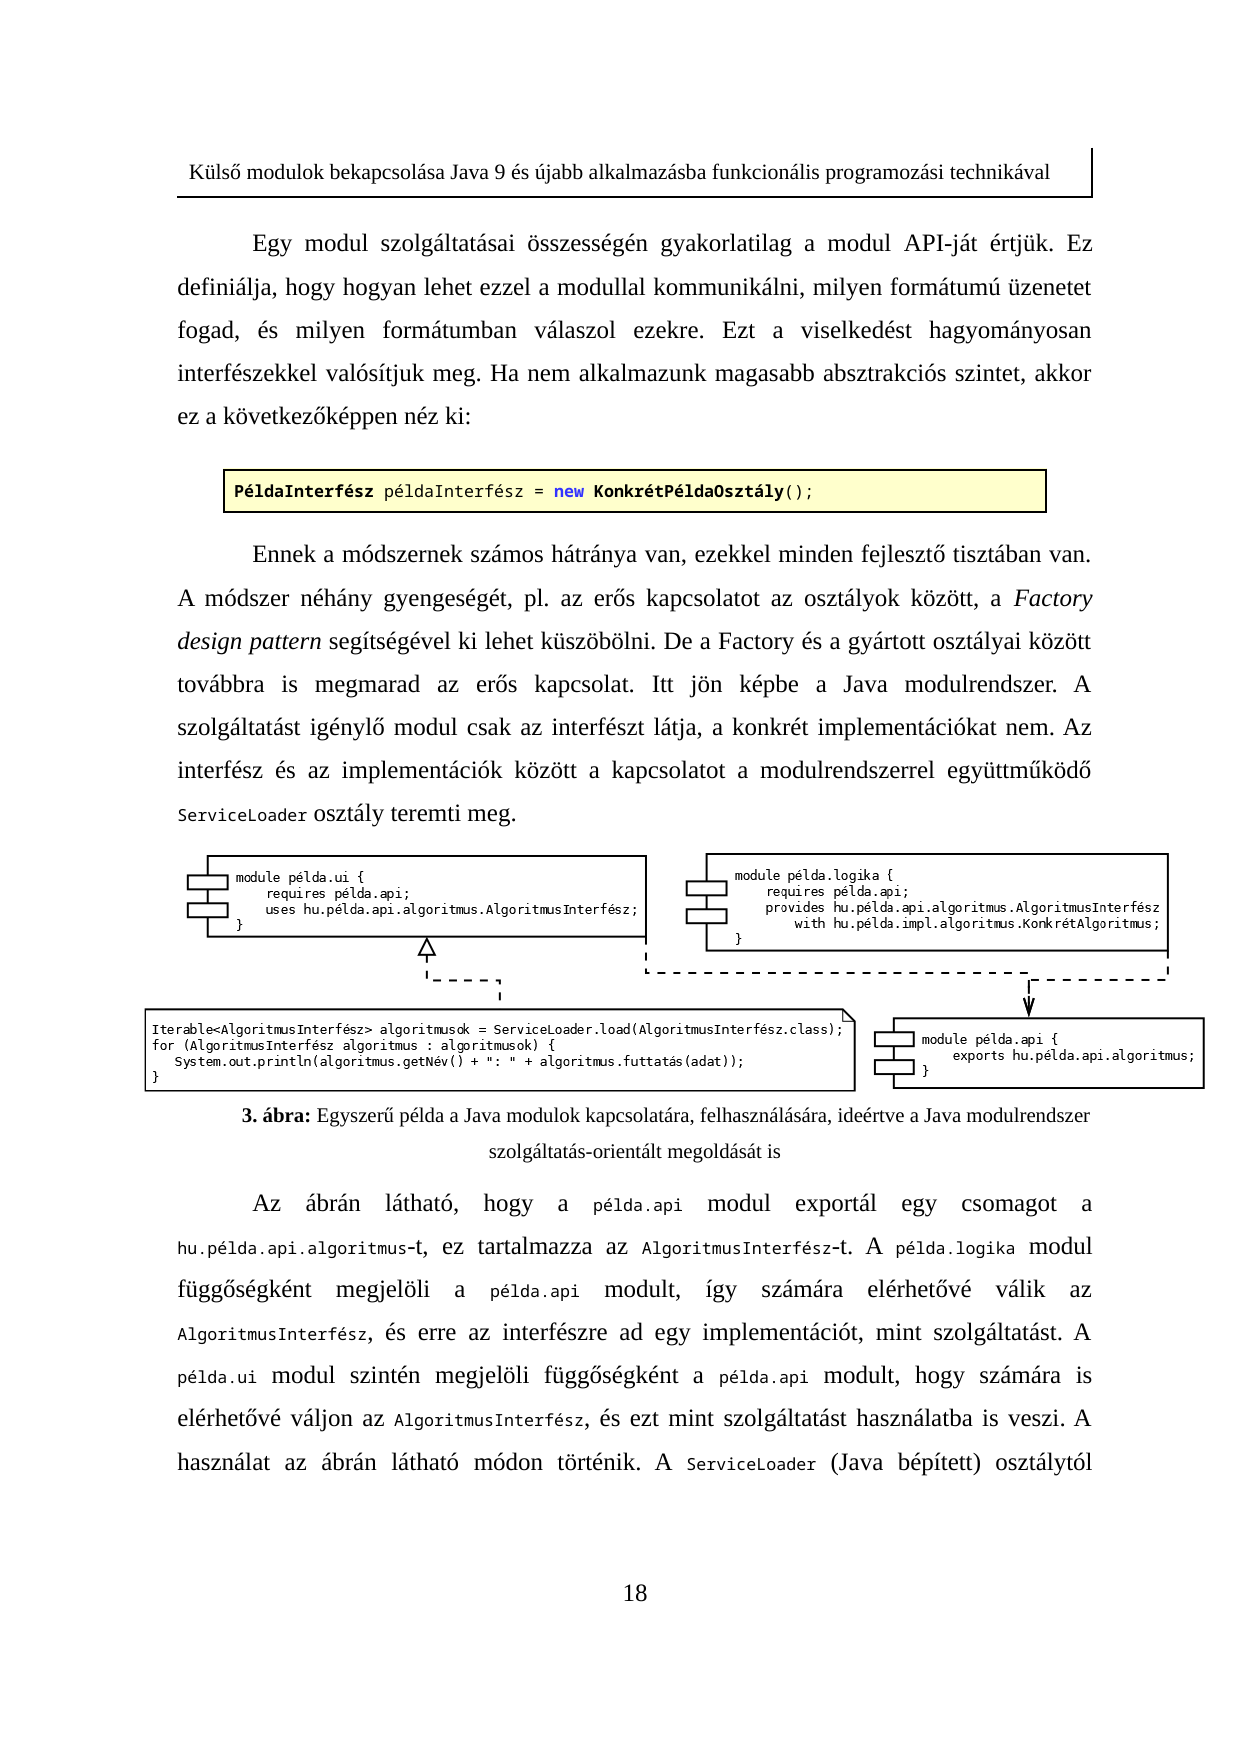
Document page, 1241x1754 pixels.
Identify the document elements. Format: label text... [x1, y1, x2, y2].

text Ennek a módszernek számos hátránya van, ezekkel minden fejlesztő tisztában van. A módszer néhány gyengeségét, pl. az erős kapcsolatot az osztályok között, a Factory design pattern segítségével ki lehet küszöbölni. De a Factory és a gyártott osztályai között továbbra is megmarad az erős kapcsolat. Itt jön képbe a Java modulrendszer. A szolgáltatást igénylő modul csak az interfészt látja, a konkrét implementációkat nem. Az interfész és az implementációk között a kapcsolatot a modulrendszerrel együttműködő ServiceLoader osztály teremti meg. [177, 457, 1093, 827]
text Egy modul szolgáltatásai összességén gyakorlatilag a modul API-ját értjük. Ez definiálja, hogy hogyan lehet ezzel a modullal kommunikálni, milyen formátumú üzenetet fogad, és milyen formátumban válaszol ezekre. Ezt a viselkedést hagyományosan interfészekkel valósítjuk meg. Ha nem alkalmazunk magasabb absztrakciós szintet, akkor ez a következőképpen néz ki: [177, 228, 1093, 430]
text 3. ábra: Egyszerű példa a Java modulok kapcsolatára, felhasználására, ideértve a Java modulrendszer szolgáltatás-orientált megoldását is [177, 1092, 1093, 1163]
text Az ábrán látható, hogy a példa.api modul exportál egy csomagot a hu.példa.api.algoritmus-t, ez tartalmazza az AlgoritmusInterfész-t. A példa.logika modul függőségként megjelöli a példa.api modult, így számára elérhetővé válik az AlgoritmusInterfész, és erre az interfészre ad egy implementációt, mint szolgáltatást. A példa.ui modul szintén megjelöli függőségként a példa.api modult, hogy számára is elérhetővé váljon az AlgoritmusInterfész, és ezt mint szolgáltatást használatba is veszi. A használat az ábrán látható módon történik. A ServiceLoader (Java bépített) osztálytól [177, 1188, 1093, 1475]
picture [144, 853, 1208, 1092]
text PéldaInterfész példaInterfész = new KonkrétPéldaOsztály(); [234, 479, 1036, 502]
